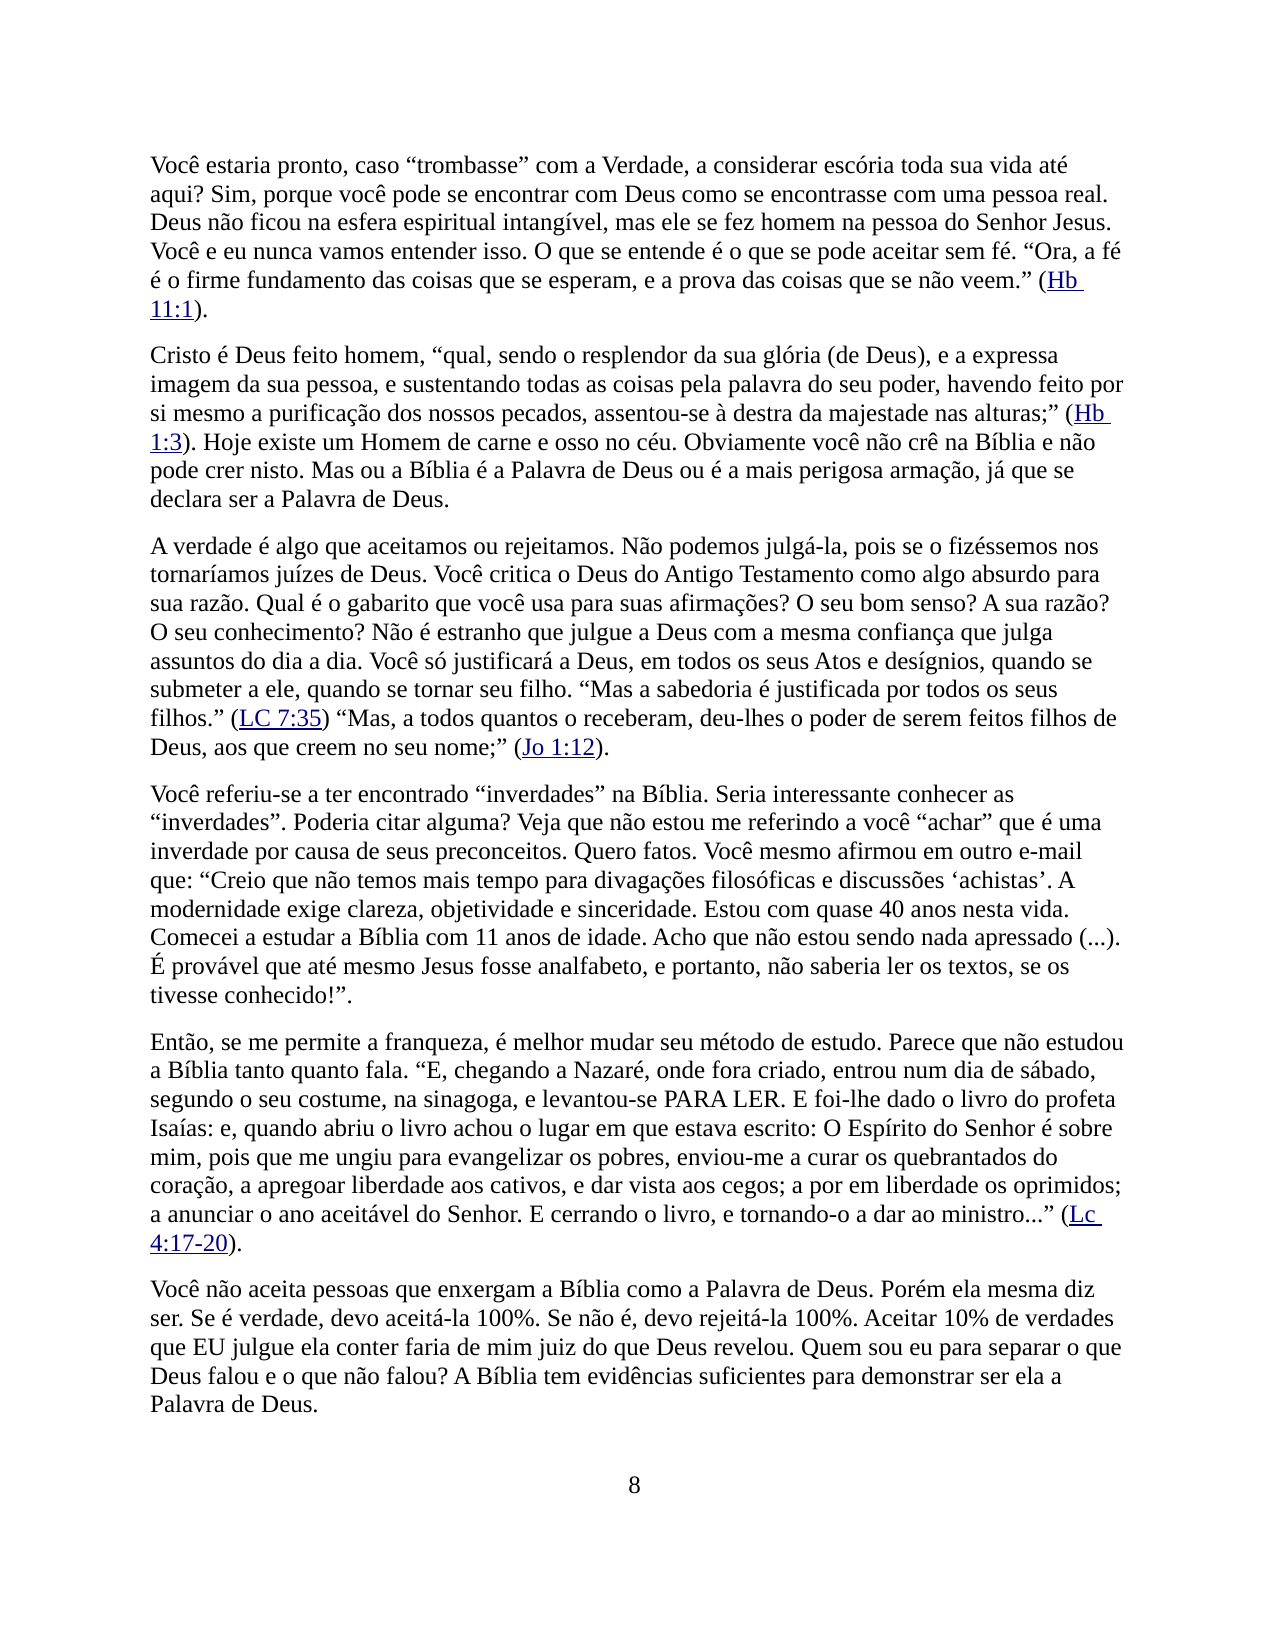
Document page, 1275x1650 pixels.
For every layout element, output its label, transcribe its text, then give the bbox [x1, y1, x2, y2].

text Então, se me permite a franqueza, é melhor mudar seu método de estudo. Parece que não estudou a Bíblia tanto quanto fala. “E, chegando a Nazaré, onde fora criado, entrou num dia de sábado, segundo o seu costume, na sinagoga, e levantou-se PARA LER. E foi-lhe dado o livro do profeta Isaías: e, quando abriu o livro achou o lugar em que estava escrito: O Espírito do Senhor é sobre mim, pois que me ungiu para evangelizar os pobres, enviou-me a curar os quebrantados do coração, a apregoar liberdade aos cativos, e dar vista aos cegos; a por em liberdade os oprimidos; a anunciar o ano aceitável do Senhor. E cerrando o livro, e tornando-o a dar ao ministro...” (Lc 4:17-20). [150, 1027, 1125, 1257]
text Você estaria pronto, caso “trombasse” com a Verdade, a considerar escória toda sua vida até aqui? Sim, porque você pode se encontrar com Deus como se encontrasse com uma pessoa real. Deus não ficou na esfera espiritual intangível, mas ele se fez homem na pessoa do Senhor Jesus. Você e eu nunca vamos entender isso. O que se entende é o que se pode aceitar sem fé. “Ora, a fé é o firme fundamento das coisas que se esperam, e a prova das coisas que se não veem.” (Hb 11:1). [150, 150, 1125, 322]
text Cristo é Deus feito homem, “qual, sendo o resplendor da sua glória (de Deus), e a expressa imagem da sua pessoa, e sustentando todas as coisas pela palavra do seu poder, havendo feito por si mesmo a purificação dos nossos pecados, assentou-se à destra da majestade nas alturas;” (Hb 1:3). Hoje existe um Homem de carne e osso no céu. Obviamente você não crê na Bíblia e não pode crer nisto. Mas ou a Bíblia é a Palavra de Deus ou é a mais perigosa armação, já que se declara ser a Palavra de Deus. [150, 340, 1125, 513]
text Você referiu-se a ter encontrado “inverdades” na Bíblia. Seria interessante conhecer as “inverdades”. Poderia citar alguma? Veja que não estou me referindo a você “achar” que é uma inverdade por causa de seus preconceitos. Quero fatos. Você mesmo afirmou em outro e-mail que: “Creio que não temos mais tempo para divagações filosóficas e discussões ‘achistas’. A modernidade exige clareza, objetividade e sinceridade. Estou com quase 40 anos nesta vida. Comecei a estudar a Bíblia com 11 anos de idade. Acho que não estou sendo nada apressado (...). É provável que até mesmo Jesus fosse analfabeto, e portanto, não saberia ler os textos, se os tivesse conhecido!”. [150, 779, 1125, 1009]
text A verdade é algo que aceitamos ou rejeitamos. Não podemos julgá-la, pois se o fizéssemos nos tornaríamos juízes de Deus. Você critica o Deus do Antigo Testamento como algo absurdo para sua razão. Qual é o gabarito que você usa para suas afirmações? O seu bom senso? A sua razão? O seu conhecimento? Não é estranho que julgue a Deus com a mesma confiança que julga assuntos do dia a dia. Você só justificará a Deus, em todos os seus Atos e desígnios, quando se submeter a ele, quando se tornar seu filho. “Mas a sabedoria é justificada por todos os seus filhos.” (LC 7:35) “Mas, a todos quantos o receberam, deu-lhes o poder de serem feitos filhos de Deus, aos que creem no seu nome;” (Jo 1:12). [150, 531, 1125, 761]
text Você não aceita pessoas que enxergam a Bíblia como a Palavra de Deus. Porém ela mesma diz ser. Se é verdade, devo aceitá-la 100%. Se não é, devo rejeitá-la 100%. Aceitar 10% de verdades que EU julgue ela conter faria de mim juiz do que Deus revelou. Quem sou eu para separar o que Deus falou e o que não falou? A Bíblia tem evidências suficientes para demonstrar ser ela a Palavra de Deus. [150, 1274, 1125, 1418]
